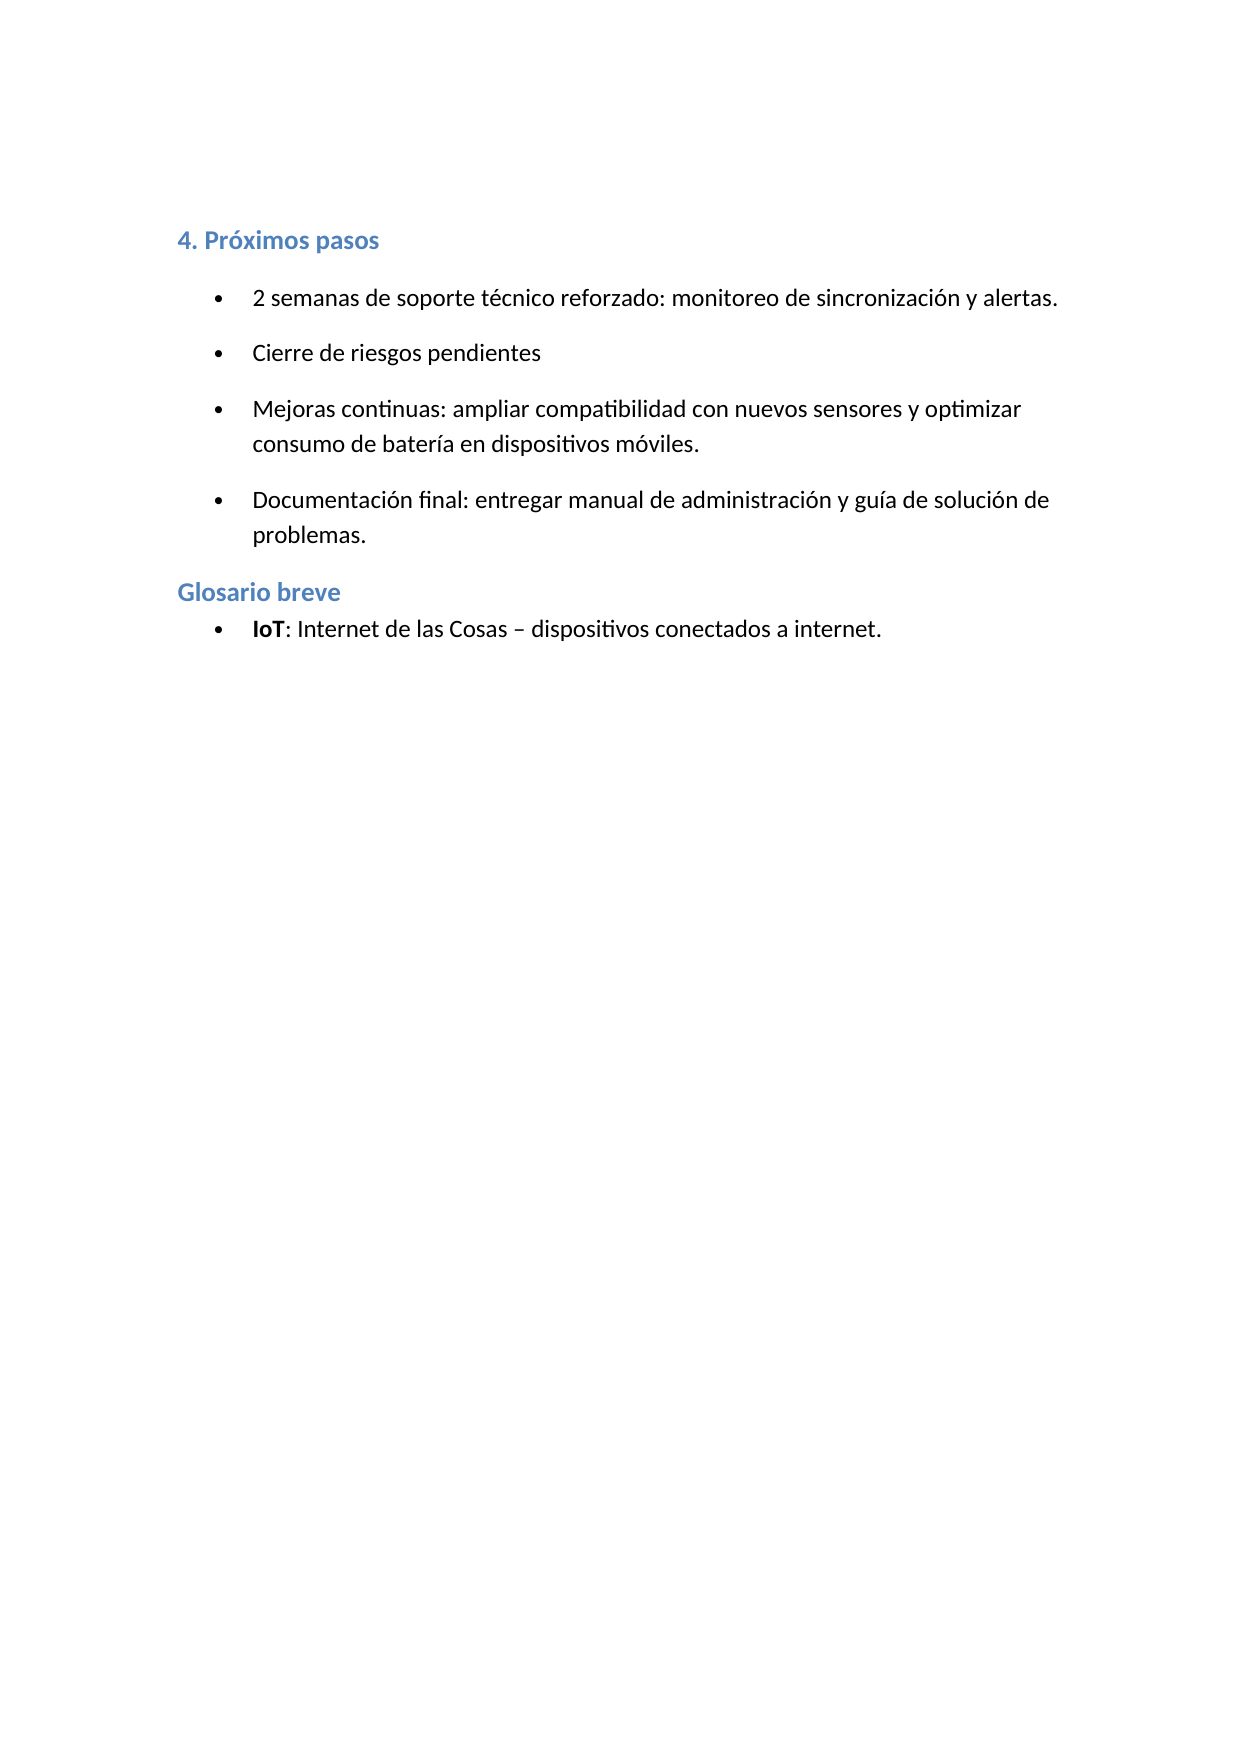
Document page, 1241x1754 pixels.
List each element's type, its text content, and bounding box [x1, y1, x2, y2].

list Documentación final: entregar manual de administración y guía de solución de problemas. [215, 484, 1063, 550]
list Mejoras continuas: ampliar compatibilidad con nuevos sensores y optimizar consumo de batería en dispositivos móviles. [215, 393, 1063, 459]
list 2 semanas de soporte técnico reforzado: monitoreo de sincronización y alertas. [215, 282, 1063, 312]
subtitle 4. Próximos pasos [177, 223, 1063, 256]
list IoT: Internet de las Cosas – dispositivos conectados a internet. [215, 613, 1063, 643]
subtitle Glosario breve [177, 575, 1063, 608]
list Cierre de riesgos pendientes [215, 338, 1063, 368]
